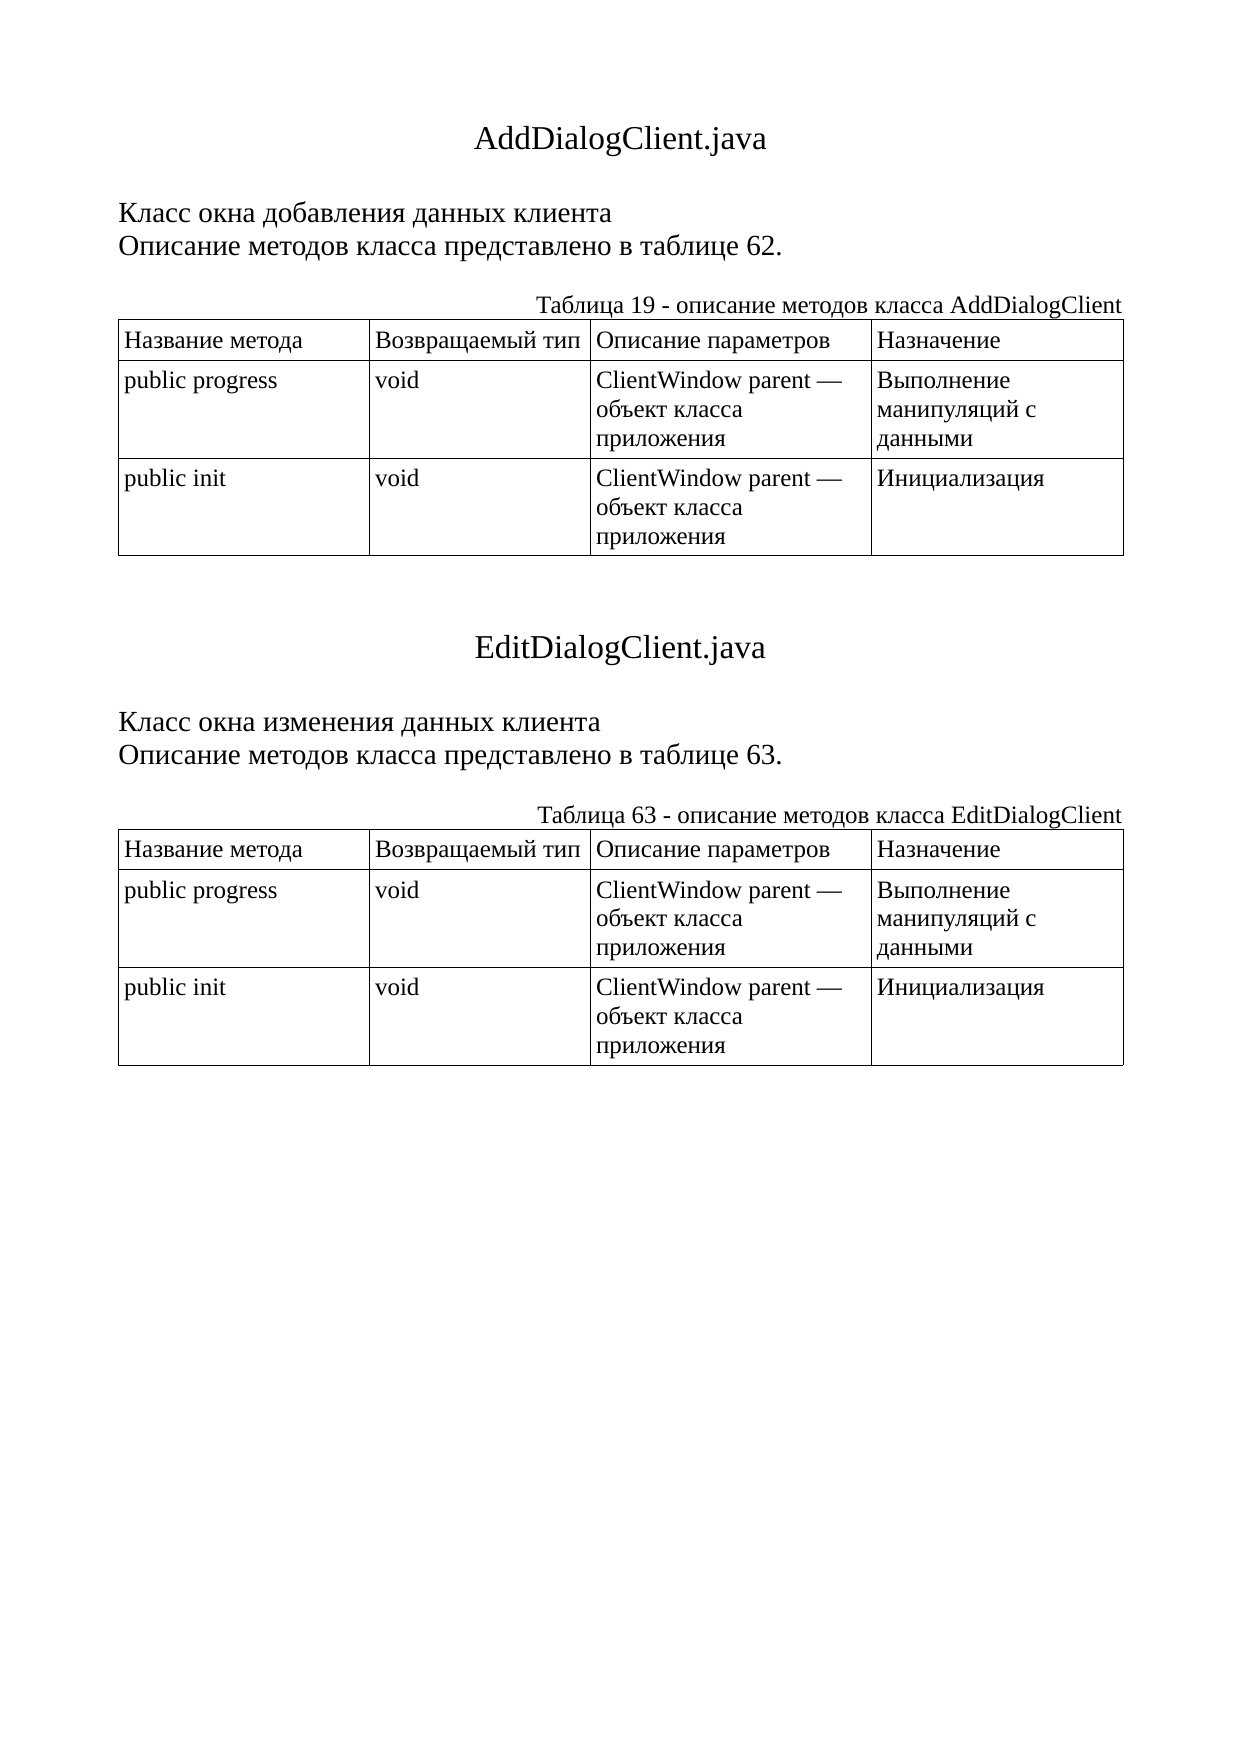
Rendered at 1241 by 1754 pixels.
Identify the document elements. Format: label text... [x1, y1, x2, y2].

text Класс окна изменения данных клиента [118, 704, 1122, 737]
table_header Назначение [872, 320, 1123, 360]
text Класс окна добавления данных клиента [118, 195, 1122, 228]
table_header Описание параметров [591, 320, 871, 360]
table_cell ClientWindow parent — объект класса приложения [591, 968, 871, 1064]
table_header Возвращаемый тип [370, 320, 590, 360]
table_header Назначение [872, 830, 1123, 869]
text Описание методов класса представлено в таблице 62. [118, 228, 1122, 262]
table_cell ClientWindow parent — объект класса приложения [591, 361, 871, 457]
table_header Возвращаемый тип [370, 830, 590, 869]
table_cell public init [119, 968, 369, 1064]
table_header Название метода [119, 320, 369, 360]
table_cell public progress [119, 870, 369, 967]
table_cell Выполнение манипуляций с данными [872, 361, 1123, 457]
table_cell Выполнение манипуляций с данными [872, 870, 1123, 967]
text EditDialogClient.java [118, 627, 1122, 666]
table_cell ClientWindow parent — объект класса приложения [591, 459, 871, 555]
table_header Название метода [119, 830, 369, 869]
table_cell Инициализация [872, 968, 1123, 1064]
text Таблица 63 - описание методов класса EditDialogClient [118, 800, 1122, 828]
text Описание методов класса представлено в таблице 63. [118, 737, 1122, 771]
table_cell public init [119, 459, 369, 555]
table_cell void [370, 870, 590, 967]
table_cell void [370, 361, 590, 457]
table_header Описание параметров [591, 830, 871, 869]
table_cell void [370, 968, 590, 1064]
table_cell Инициализация [872, 459, 1123, 555]
table_cell void [370, 459, 590, 555]
table_cell public progress [119, 361, 369, 457]
text Таблица 19 - описание методов класса AddDialogClient [118, 291, 1122, 319]
table_cell ClientWindow parent — объект класса приложения [591, 870, 871, 967]
text AddDialogClient.java [118, 118, 1122, 156]
